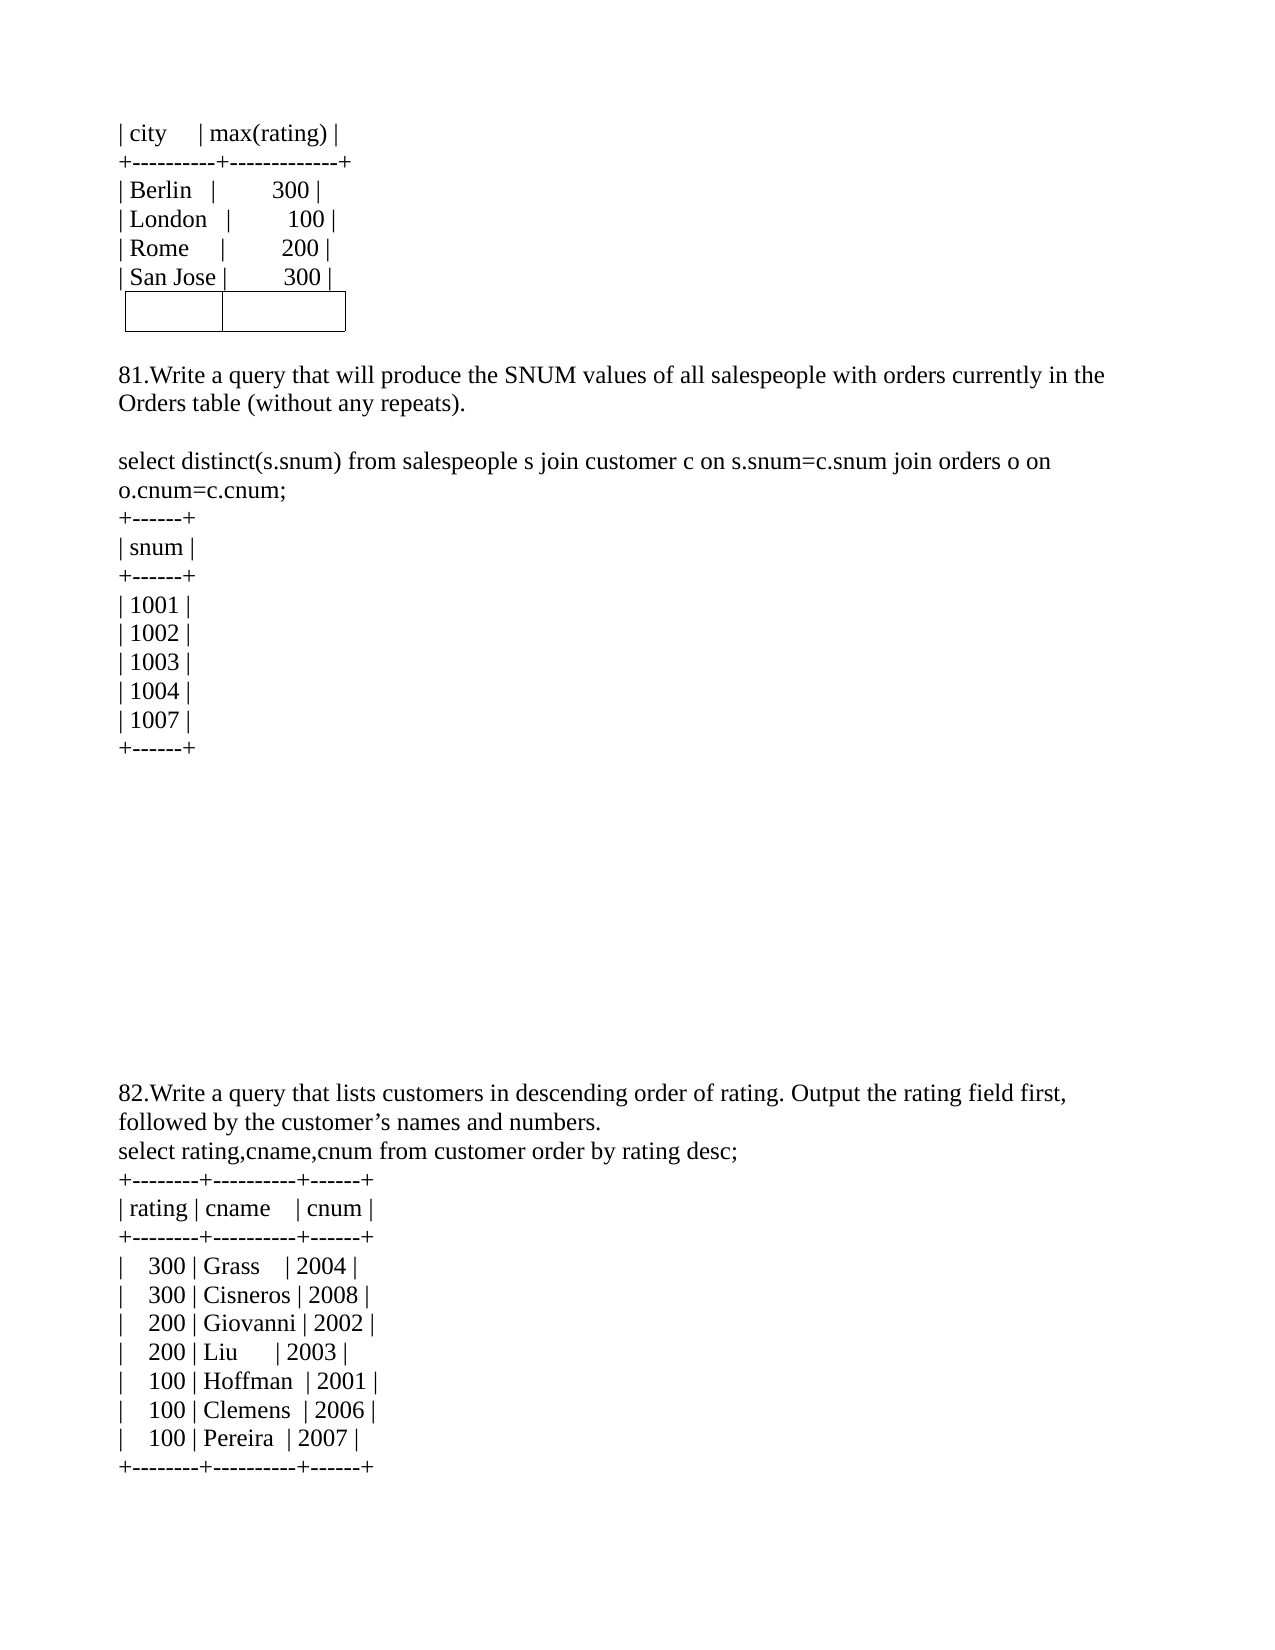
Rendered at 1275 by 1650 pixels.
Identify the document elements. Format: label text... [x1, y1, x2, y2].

text | city | max(rating) | [118, 118, 1157, 147]
text | Berlin | 300 | [118, 176, 1157, 204]
text | 1001 | [118, 590, 1157, 618]
text | 300 | Cisneros | 2008 | [118, 1280, 1157, 1308]
text select distinct(s.snum) from salespeople s join customer c on s.snum=c.snum join orders o on o.cnum=c.cnum; [118, 446, 1157, 503]
text | snum | [118, 532, 1157, 561]
text | 1002 | [118, 618, 1157, 647]
text +--------+----------+------+ [118, 1222, 1157, 1251]
text | 1003 | [118, 647, 1157, 676]
table_header [126, 292, 222, 331]
text | rating | cname | cnum | [118, 1193, 1157, 1222]
table_header [223, 292, 345, 331]
text | London | 100 | [118, 204, 1157, 233]
text +------+ [118, 503, 1157, 532]
text +--------+----------+------+ [118, 1165, 1157, 1193]
text +------+ [118, 733, 1157, 762]
text Orders table (without any repeats). [118, 388, 1157, 417]
text +------+ [118, 561, 1157, 590]
text select rating,cname,cnum from customer order by rating desc; [118, 1136, 1157, 1165]
text | 100 | Clemens | 2006 | [118, 1395, 1157, 1423]
text +--------+----------+------+ [118, 1452, 1157, 1481]
text | Rome | 200 | [118, 233, 1157, 262]
text | 100 | Hoffman | 2001 | [118, 1366, 1157, 1395]
text | 200 | Liu | 2003 | [118, 1337, 1157, 1366]
text 81.Write a query that will produce the SNUM values of all salespeople with orders currently in the [118, 360, 1157, 388]
text | 1007 | [118, 705, 1157, 733]
text | 300 | Grass | 2004 | [118, 1251, 1157, 1280]
text | San Jose | 300 | [118, 262, 1157, 291]
text followed by the customer’s names and numbers. [118, 1107, 1157, 1136]
text | 1004 | [118, 676, 1157, 705]
text 82.Write a query that lists customers in descending order of rating. Output the rating field first, [118, 1078, 1157, 1107]
text | 100 | Pereira | 2007 | [118, 1423, 1157, 1452]
text +----------+-------------+ [118, 147, 1157, 176]
text | 200 | Giovanni | 2002 | [118, 1308, 1157, 1337]
